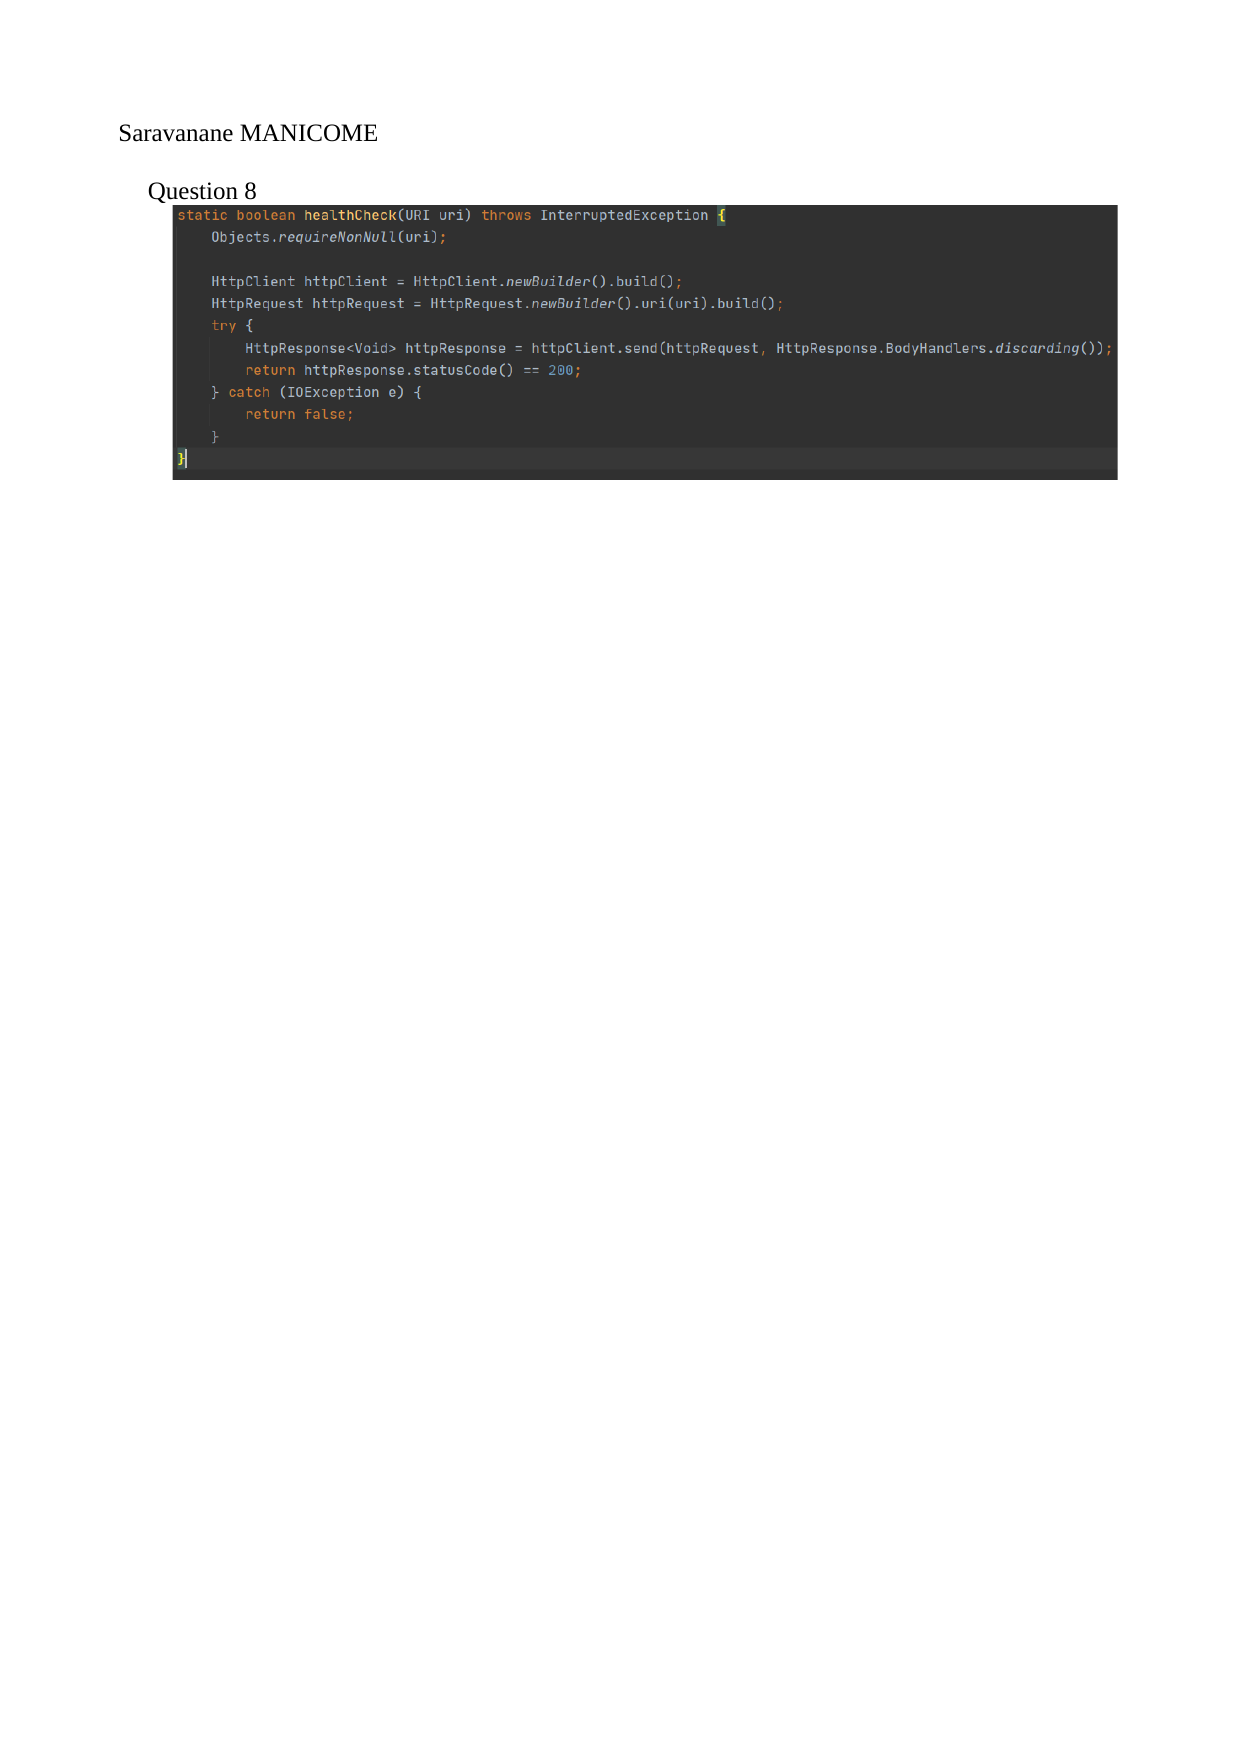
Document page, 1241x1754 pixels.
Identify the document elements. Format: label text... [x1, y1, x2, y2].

text Question 8 [148, 176, 1122, 205]
picture [172, 205, 1118, 480]
